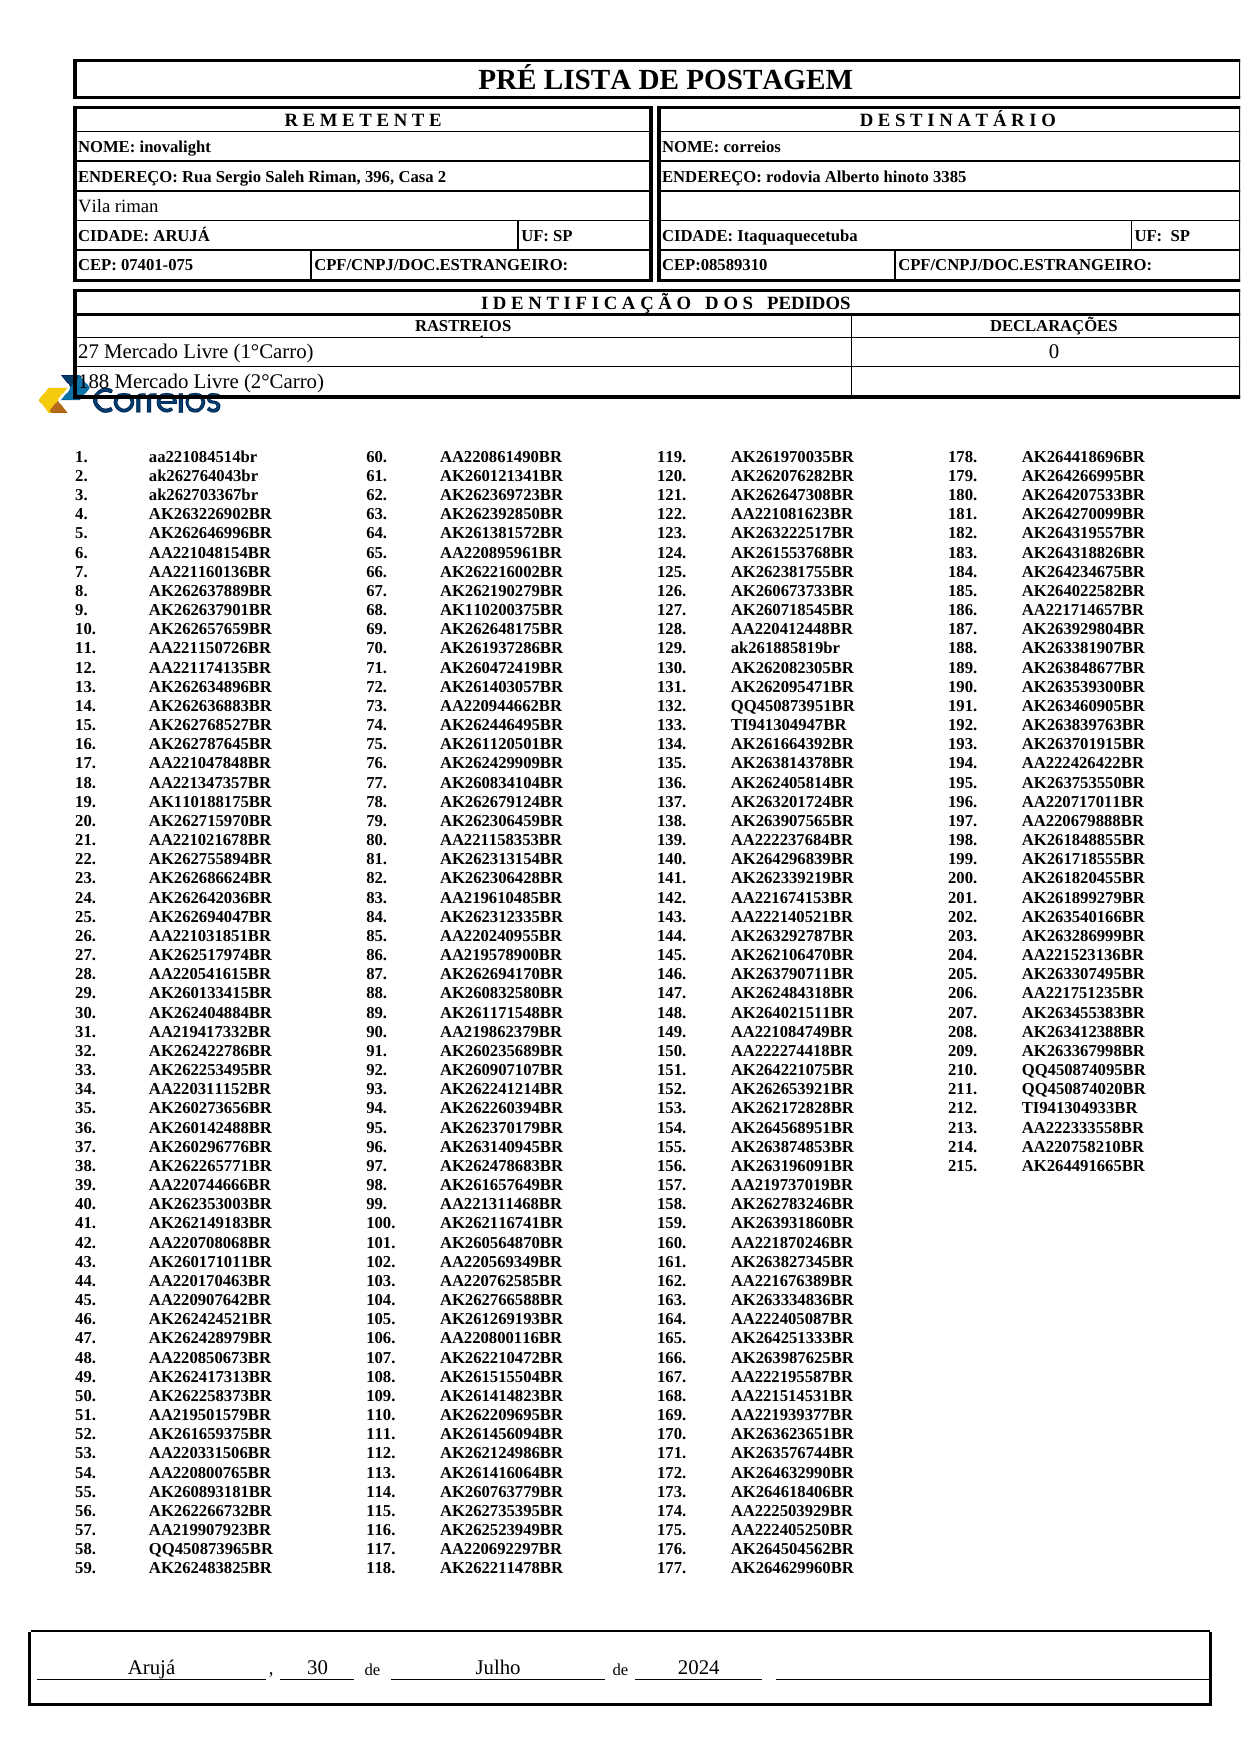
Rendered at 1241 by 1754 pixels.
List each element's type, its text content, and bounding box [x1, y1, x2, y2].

list AA221048154BR [75, 542, 329, 562]
list AA220800116BR [366, 1328, 620, 1347]
list AK264629960BR [657, 1558, 911, 1577]
list AA221676389BR [657, 1271, 911, 1290]
list AA219578900BR [366, 945, 620, 964]
list AK263455383BR [948, 1002, 1240, 1022]
list AK263460905BR [948, 696, 1240, 715]
list AK262787645BR [75, 734, 329, 753]
list AK110200375BR [366, 600, 620, 619]
list AK260296776BR [75, 1137, 329, 1156]
list AK263196091BR [657, 1156, 911, 1175]
list AK263381907BR [948, 638, 1240, 657]
list AK262636883BR [75, 696, 329, 715]
list AK262216002BR [366, 562, 620, 581]
list AK260893181BR [75, 1482, 329, 1501]
list AK260834104BR [366, 772, 620, 792]
list AK262313154BR [366, 849, 620, 868]
list AA221047848BR [75, 753, 329, 772]
list AA219501579BR [75, 1405, 329, 1424]
list AA220311152BR [75, 1079, 329, 1098]
list AK262637901BR [75, 600, 329, 619]
list QQ450874095BR [948, 1060, 1240, 1079]
list AK262637889BR [75, 581, 329, 600]
list AA220708068BR [75, 1232, 329, 1252]
list AK261381572BR [366, 523, 620, 542]
list AK263226902BR [75, 504, 329, 523]
list AA220717011BR [948, 792, 1240, 811]
list AA221160136BR [75, 562, 329, 581]
list AA222426422BR [948, 753, 1240, 772]
list AK261416064BR [366, 1462, 620, 1482]
list AA221870246BR [657, 1232, 911, 1252]
list AK261515504BR [366, 1367, 620, 1386]
list AK263931860BR [657, 1213, 911, 1232]
list AK261414823BR [366, 1386, 620, 1405]
list AK262642036BR [75, 887, 329, 907]
list aa221084514br [75, 447, 329, 466]
list AK264221075BR [657, 1060, 911, 1079]
list AK262241214BR [366, 1079, 620, 1098]
list QQ450873951BR [657, 696, 911, 715]
list AK262353003BR [75, 1194, 329, 1213]
list AK262210472BR [366, 1347, 620, 1367]
list AK262149183BR [75, 1213, 329, 1232]
list AK262783246BR [657, 1194, 911, 1213]
list AK264022582BR [948, 581, 1240, 600]
list AA221751235BR [948, 983, 1240, 1002]
list ak262764043br [75, 466, 329, 485]
list AK262381755BR [657, 562, 911, 581]
list AA220861490BR [366, 447, 620, 466]
list AA219862379BR [366, 1022, 620, 1041]
list AK262405814BR [657, 772, 911, 792]
list AK262634896BR [75, 677, 329, 696]
list AK262428979BR [75, 1328, 329, 1347]
list AK264568951BR [657, 1117, 911, 1137]
list TI941304933BR [948, 1098, 1240, 1117]
list AK264319557BR [948, 523, 1240, 542]
list AK262653921BR [657, 1079, 911, 1098]
list AK264318826BR [948, 542, 1240, 562]
list TI941304947BR [657, 715, 911, 734]
list AK264632990BR [657, 1462, 911, 1482]
list AA222405087BR [657, 1309, 911, 1328]
list AK264418696BR [948, 447, 1240, 466]
list AA220895961BR [366, 542, 620, 562]
list AK262657659BR [75, 619, 329, 638]
list AK264207533BR [948, 485, 1240, 504]
list AA221514531BR [657, 1386, 911, 1405]
list AK262648175BR [366, 619, 620, 638]
list AK262768527BR [75, 715, 329, 734]
list AK263848677BR [948, 657, 1240, 677]
list AA220541615BR [75, 964, 329, 983]
list QQ450874020BR [948, 1079, 1240, 1098]
list AK262260394BR [366, 1098, 620, 1117]
list AK262082305BR [657, 657, 911, 677]
list AK262116741BR [366, 1213, 620, 1232]
list AK263540166BR [948, 907, 1240, 926]
list AK263814378BR [657, 753, 911, 772]
list AK264251333BR [657, 1328, 911, 1347]
list AK262422786BR [75, 1041, 329, 1060]
list AK263539300BR [948, 677, 1240, 696]
list AK264296839BR [657, 849, 911, 868]
list AK263292787BR [657, 926, 911, 945]
list AK262209695BR [366, 1405, 620, 1424]
list AK261171548BR [366, 1002, 620, 1022]
list AK262339219BR [657, 868, 911, 887]
list AK261718555BR [948, 849, 1240, 868]
list AK260273656BR [75, 1098, 329, 1117]
list AK262523949BR [366, 1520, 620, 1539]
list AA221674153BR [657, 887, 911, 907]
list AK260907107BR [366, 1060, 620, 1079]
list AK262266732BR [75, 1501, 329, 1520]
list AK263827345BR [657, 1252, 911, 1271]
list AK262392850BR [366, 504, 620, 523]
list AA221081623BR [657, 504, 911, 523]
list AK261456094BR [366, 1424, 620, 1443]
list AK260171011BR [75, 1252, 329, 1271]
list AK262124986BR [366, 1443, 620, 1462]
list AA220692297BR [366, 1539, 620, 1558]
list AK262404884BR [75, 1002, 329, 1022]
list AK263286999BR [948, 926, 1240, 945]
list AK263140945BR [366, 1137, 620, 1156]
list AK262312335BR [366, 907, 620, 926]
list AA221084749BR [657, 1022, 911, 1041]
list AA220800765BR [75, 1462, 329, 1482]
list AK262369723BR [366, 485, 620, 504]
list ak262703367br [75, 485, 329, 504]
list AK264270099BR [948, 504, 1240, 523]
list AK263623651BR [657, 1424, 911, 1443]
list AK261120501BR [366, 734, 620, 753]
list AK263874853BR [657, 1137, 911, 1156]
list AK262258373BR [75, 1386, 329, 1405]
list AK260121341BR [366, 466, 620, 485]
list AK262370179BR [366, 1117, 620, 1137]
list AK262478683BR [366, 1156, 620, 1175]
list AK261848855BR [948, 830, 1240, 849]
list AA220744666BR [75, 1175, 329, 1194]
list AK260832580BR [366, 983, 620, 1002]
list AK264504562BR [657, 1539, 911, 1558]
list AK262417313BR [75, 1367, 329, 1386]
list AK260142488BR [75, 1117, 329, 1137]
list AK262446495BR [366, 715, 620, 734]
list AK264491665BR [948, 1156, 1240, 1175]
list AA221150726BR [75, 638, 329, 657]
list AA220331506BR [75, 1443, 329, 1462]
list AA221347357BR [75, 772, 329, 792]
list AA221031851BR [75, 926, 329, 945]
list AK263334836BR [657, 1290, 911, 1309]
list AK262755894BR [75, 849, 329, 868]
list AK261970035BR [657, 447, 911, 466]
list AK262253495BR [75, 1060, 329, 1079]
list AK262306459BR [366, 811, 620, 830]
list AK261899279BR [948, 887, 1240, 907]
list AA221174135BR [75, 657, 329, 677]
list AK262715970BR [75, 811, 329, 830]
list AK263201724BR [657, 792, 911, 811]
list AA221714657BR [948, 600, 1240, 619]
list AK262694170BR [366, 964, 620, 983]
list AK261664392BR [657, 734, 911, 753]
list AK260673733BR [657, 581, 911, 600]
list AK262647308BR [657, 485, 911, 504]
list AA220569349BR [366, 1252, 620, 1271]
list AA220907642BR [75, 1290, 329, 1309]
list AA220758210BR [948, 1137, 1240, 1156]
list AA222274418BR [657, 1041, 911, 1060]
list AK262265771BR [75, 1156, 329, 1175]
list AK263701915BR [948, 734, 1240, 753]
list AK264618406BR [657, 1482, 911, 1501]
list AA222195587BR [657, 1367, 911, 1386]
list AA220412448BR [657, 619, 911, 638]
list AK264021511BR [657, 1002, 911, 1022]
list AA220240955BR [366, 926, 620, 945]
list AK260472419BR [366, 657, 620, 677]
list AK262484318BR [657, 983, 911, 1002]
list AA222503929BR [657, 1501, 911, 1520]
list AK262429909BR [366, 753, 620, 772]
list AK264266995BR [948, 466, 1240, 485]
list AK262735395BR [366, 1501, 620, 1520]
list AK262106470BR [657, 945, 911, 964]
list AA219907923BR [75, 1520, 329, 1539]
list AK263307495BR [948, 964, 1240, 983]
list AK263576744BR [657, 1443, 911, 1462]
list AK263367998BR [948, 1041, 1240, 1060]
list AA222140521BR [657, 907, 911, 926]
list AK261657649BR [366, 1175, 620, 1194]
list AA222237684BR [657, 830, 911, 849]
list AK261403057BR [366, 677, 620, 696]
list AK262517974BR [75, 945, 329, 964]
list AA219737019BR [657, 1175, 911, 1194]
list AA221021678BR [75, 830, 329, 849]
list AK260763779BR [366, 1482, 620, 1501]
list AK260564870BR [366, 1232, 620, 1252]
list AA221939377BR [657, 1405, 911, 1424]
list AK262424521BR [75, 1309, 329, 1328]
list AK260718545BR [657, 600, 911, 619]
list AK262483825BR [75, 1558, 329, 1577]
list AK263753550BR [948, 772, 1240, 792]
list AK261269193BR [366, 1309, 620, 1328]
list AA220762585BR [366, 1271, 620, 1290]
list AA220850673BR [75, 1347, 329, 1367]
list AK261937286BR [366, 638, 620, 657]
list AA221523136BR [948, 945, 1240, 964]
list AK264234675BR [948, 562, 1240, 581]
list AK262646996BR [75, 523, 329, 542]
list AA219417332BR [75, 1022, 329, 1041]
list AK262190279BR [366, 581, 620, 600]
list AK260235689BR [366, 1041, 620, 1060]
list QQ450873965BR [75, 1539, 329, 1558]
list AK261553768BR [657, 542, 911, 562]
list AK262766588BR [366, 1290, 620, 1309]
list AA220170463BR [75, 1271, 329, 1290]
list AK263790711BR [657, 964, 911, 983]
list AK110188175BR [75, 792, 329, 811]
list AK262679124BR [366, 792, 620, 811]
list AK263907565BR [657, 811, 911, 830]
list AA222405250BR [657, 1520, 911, 1539]
list AK261820455BR [948, 868, 1240, 887]
list AA220679888BR [948, 811, 1240, 830]
list AK263929804BR [948, 619, 1240, 638]
list AK260133415BR [75, 983, 329, 1002]
list AK263839763BR [948, 715, 1240, 734]
list AK263987625BR [657, 1347, 911, 1367]
list AK261659375BR [75, 1424, 329, 1443]
list AK262306428BR [366, 868, 620, 887]
list AK263412388BR [948, 1022, 1240, 1041]
list AK262095471BR [657, 677, 911, 696]
list AA221311468BR [366, 1194, 620, 1213]
list AK262172828BR [657, 1098, 911, 1117]
list AK262076282BR [657, 466, 911, 485]
list AK262694047BR [75, 907, 329, 926]
list AK262211478BR [366, 1558, 620, 1577]
list AA220944662BR [366, 696, 620, 715]
list AA219610485BR [366, 887, 620, 907]
list AA222333558BR [948, 1117, 1240, 1137]
list AK262686624BR [75, 868, 329, 887]
list AA221158353BR [366, 830, 620, 849]
list AK263222517BR [657, 523, 911, 542]
list ak261885819br [657, 638, 911, 657]
